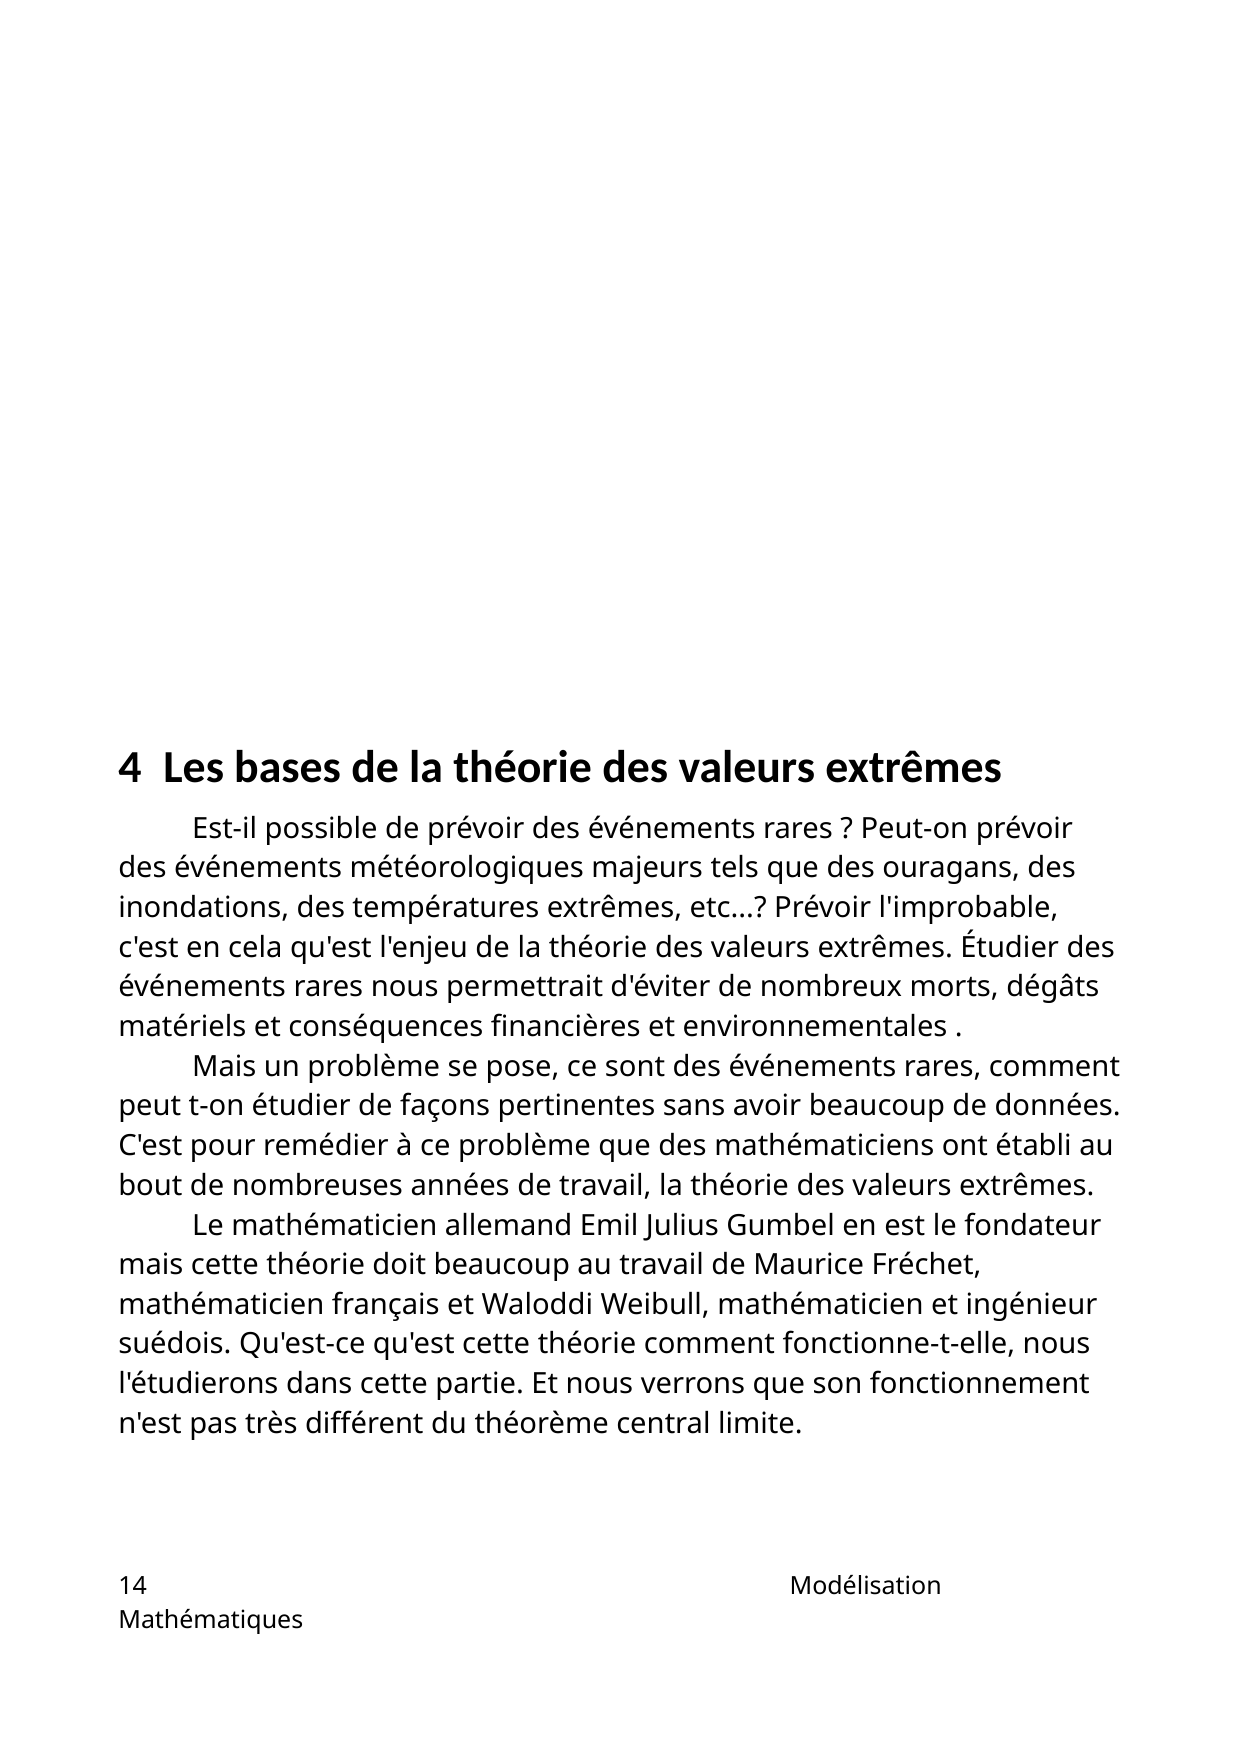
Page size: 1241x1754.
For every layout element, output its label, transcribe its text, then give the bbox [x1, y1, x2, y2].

text Le mathématicien allemand Emil Julius Gumbel en est le fondateur mais cette théorie doit beaucoup au travail de Maurice Fréchet, mathématicien français et Waloddi Weibull, mathématicien et ingénieur suédois. Qu'est-ce qu'est cette théorie comment fonctionne-t-elle, nous l'étudierons dans cette partie. Et nous verrons que son fonctionnement n'est pas très différent du théorème central limite. [118, 1204, 1122, 1442]
subtitle Les bases de la théorie des valeurs extrêmes [118, 738, 1122, 794]
text Est-il possible de prévoir des événements rares ? Peut-on prévoir des événements météorologiques majeurs tels que des ouragans, des inondations, des températures extrêmes, etc...? Prévoir l'improbable, c'est en cela qu'est l'enjeu de la théorie des valeurs extrêmes. Étudier des événements rares nous permettrait d'éviter de nombreux morts, dégâts matériels et conséquences financières et environnementales . [118, 807, 1122, 1045]
text Mais un problème se pose, ce sont des événements rares, comment peut t-on étudier de façons pertinentes sans avoir beaucoup de données. C'est pour remédier à ce problème que des mathématiciens ont établi au bout de nombreuses années de travail, la théorie des valeurs extrêmes. [118, 1045, 1122, 1204]
